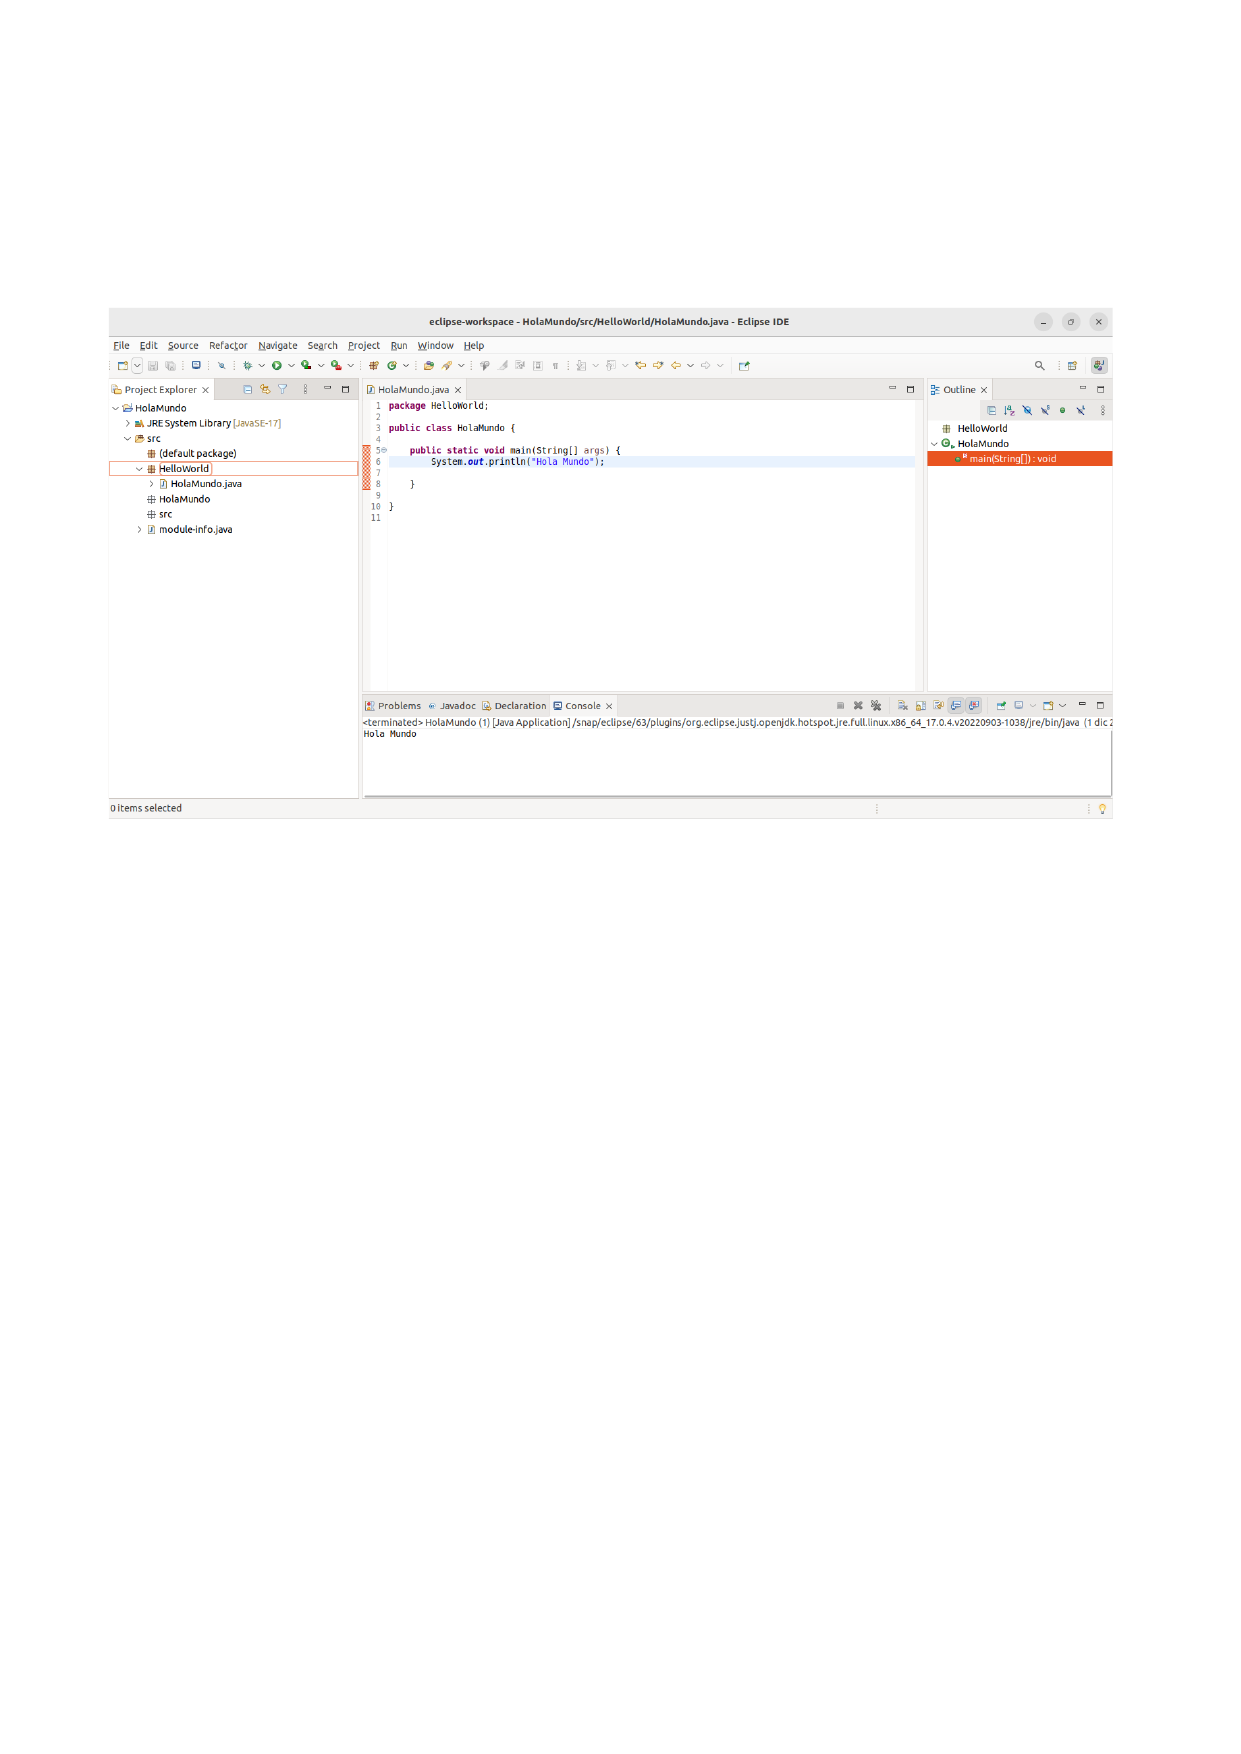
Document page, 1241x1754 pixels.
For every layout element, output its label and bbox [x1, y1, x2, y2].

picture [108, 307, 1113, 819]
